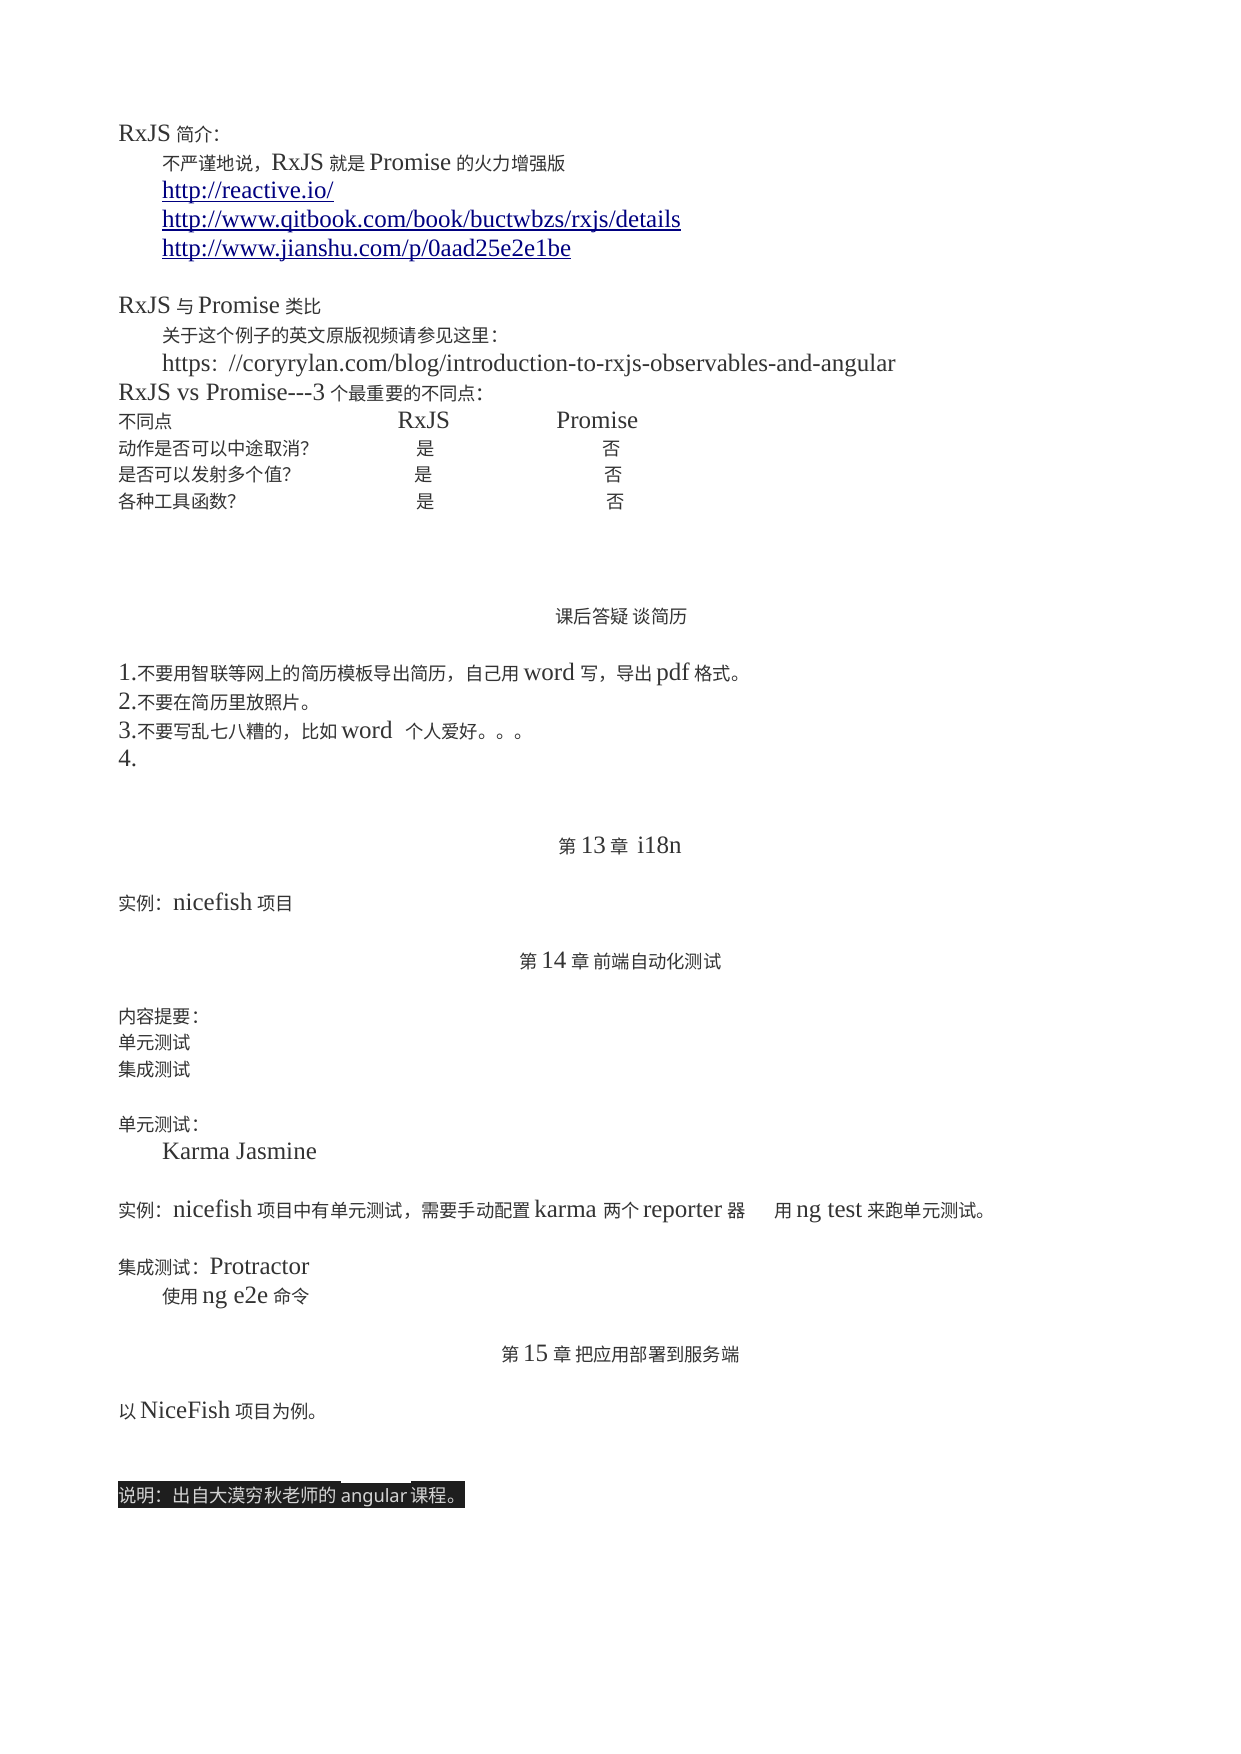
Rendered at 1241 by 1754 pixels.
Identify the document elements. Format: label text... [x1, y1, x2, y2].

text 第15章 把应用部署到服务端 [118, 1338, 1122, 1366]
text 使用ng e2e命令 [118, 1280, 1122, 1309]
text 单元测试： [118, 1110, 1122, 1136]
text 不同点 RxJS Promise [118, 406, 1122, 434]
text 第13章 i18n [118, 830, 1122, 858]
text 课后答疑 谈简历 [118, 600, 1122, 628]
text 3.不要写乱七八糟的，比如word 个人爱好。。。 [118, 715, 1122, 743]
text 单元测试 [118, 1028, 1122, 1055]
text 不严谨地说，RxJS就是Promise的火力增强版 [118, 147, 1122, 176]
text 第14章 前端自动化测试 [118, 945, 1122, 973]
text 实例：nicefish项目中有单元测试，需要手动配置karma 两个reporter器 用ng test来跑单元测试。 [118, 1194, 1122, 1223]
text RxJS与Promise类比 [118, 291, 1122, 319]
text 是否可以发射多个值？ 是 否 [118, 461, 1122, 487]
text 4. [118, 743, 1122, 772]
text RxJS简介： [118, 118, 1122, 147]
text 1.不要用智联等网上的简历模板导出简历，自己用word写，导出pdf格式。 [118, 657, 1122, 686]
text 实例：nicefish项目 [118, 887, 1122, 916]
text 关于这个例子的英文原版视频请参见这里： [118, 319, 1122, 348]
text 动作是否可以中途取消？ 是 否 [118, 434, 1122, 461]
text 2.不要在简历里放照片。 [118, 686, 1122, 715]
text 集成测试 [118, 1055, 1122, 1081]
text 各种工具函数？ 是 否 [118, 487, 1122, 513]
text Karma Jasmine [118, 1136, 1122, 1165]
text RxJS vs Promise---3个最重要的不同点: [118, 377, 1122, 406]
text http://www.jianshu.com/p/0aad25e2e1be [118, 233, 1122, 262]
text https：//coryrylan.com/blog/introduction-to-rxjs-observables-and-angular [118, 348, 1122, 377]
text 以NiceFish项目为例。 [118, 1395, 1122, 1424]
text 内容提要： [118, 1002, 1122, 1028]
text 集成测试：Protractor [118, 1251, 1122, 1280]
text 说明：出自大漠穷秋老师的angular课程。 [118, 1481, 1122, 1508]
text http://www.qitbook.com/book/buctwbzs/rxjs/details [118, 204, 1122, 233]
text http://reactive.io/ [118, 176, 1122, 204]
